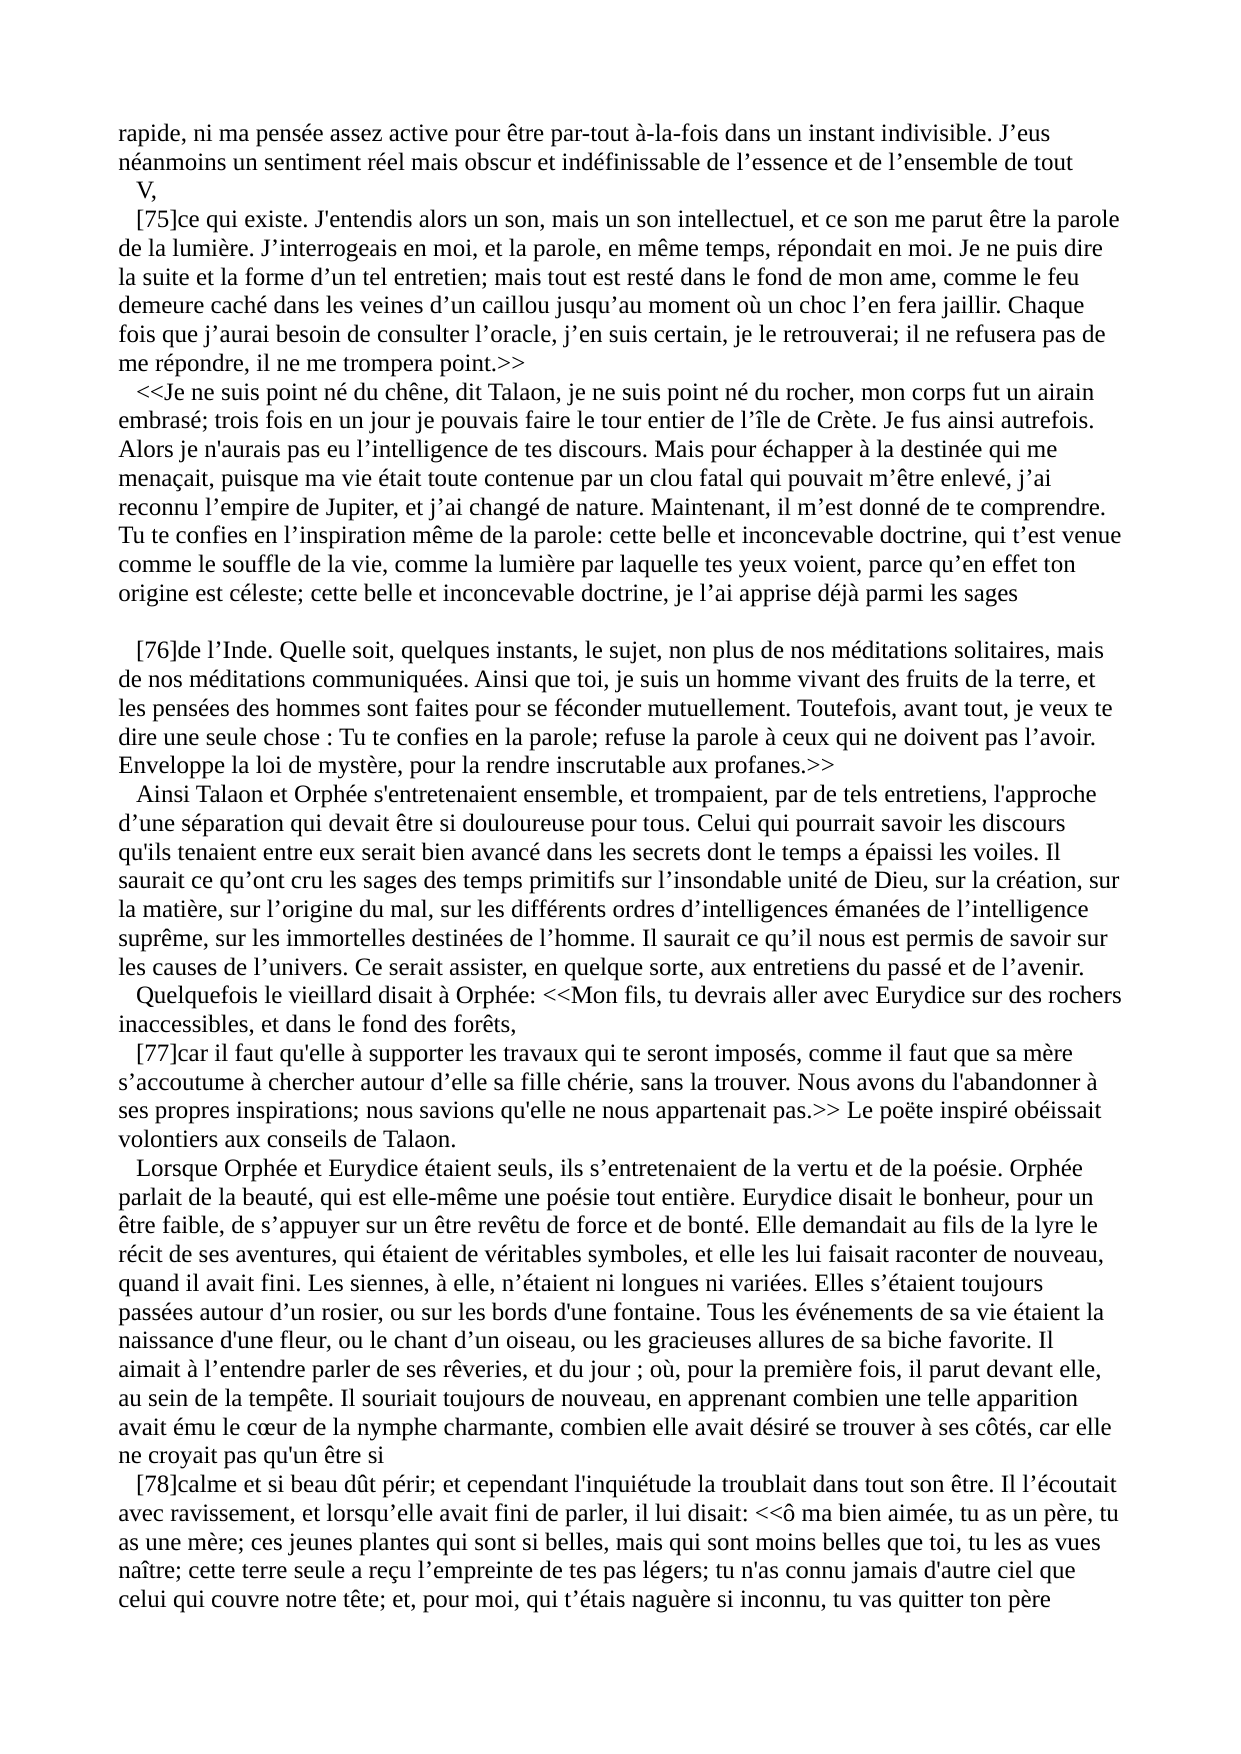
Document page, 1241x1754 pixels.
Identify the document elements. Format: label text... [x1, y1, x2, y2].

text [75]ce qui existe. J'entendis alors un son, mais un son intellectuel, et ce son me parut être la parole de la lumière. J’interrogeais en moi, et la parole, en même temps, répondait en moi. Je ne puis dire la suite et la forme d’un tel entretien; mais tout est resté dans le fond de mon ame, comme le feu demeure caché dans les veines d’un caillou jusqu’au moment où un choc l’en fera jaillir. Chaque fois que j’aurai besoin de consulter l’oracle, j’en suis certain, je le retrouverai; il ne refusera pas de me répondre, il ne me trompera point.>> [118, 204, 1122, 377]
text Quelquefois le vieillard disait à Orphée: <<Mon fils, tu devrais aller avec Eurydice sur des rochers inaccessibles, et dans le fond des forêts, [118, 981, 1122, 1038]
text rapide, ni ma pensée assez active pour être par-tout à-la-fois dans un instant indivisible. J’eus néanmoins un sentiment réel mais obscur et indéfinissable de l’essence et de l’ensemble de tout [118, 118, 1122, 176]
text [78]calme et si beau dût périr; et cependant l'inquiétude la troublait dans tout son être. Il l’écoutait avec ravissement, et lorsqu’elle avait fini de parler, il lui disait: <<ô ma bien aimée, tu as un père, tu as une mère; ces jeunes plantes qui sont si belles, mais qui sont moins belles que toi, tu les as vues naître; cette terre seule a reçu l’empreinte de tes pas légers; tu n'as connu jamais d'autre ciel que celui qui couvre notre tête; et, pour moi, qui t’étais naguère si inconnu, tu vas quitter ton père [118, 1469, 1122, 1613]
text [77]car il faut qu'elle à supporter les travaux qui te seront imposés, comme il faut que sa mère s’accoutume à chercher autour d’elle sa fille chérie, sans la trouver. Nous avons du l'abandonner à ses propres inspirations; nous savions qu'elle ne nous appartenait pas.>> Le poëte inspiré obéissait volontiers aux conseils de Talaon. [118, 1038, 1122, 1153]
text [76]de l’Inde. Quelle soit, quelques instants, le sujet, non plus de nos méditations solitaires, mais de nos méditations communiquées. Ainsi que toi, je suis un homme vivant des fruits de la terre, et les pensées des hommes sont faites pour se féconder mutuellement. Toutefois, avant tout, je veux te dire une seule chose : Tu te confies en la parole; refuse la parole à ceux qui ne doivent pas l’avoir. Enveloppe la loi de mystère, pour la rendre inscrutable aux profanes.>> [118, 636, 1122, 779]
text V, [118, 176, 1122, 204]
text Lorsque Orphée et Eurydice étaient seuls, ils s’entretenaient de la vertu et de la poésie. Orphée parlait de la beauté, qui est elle-même une poésie tout entière. Eurydice disait le bonheur, pour un être faible, de s’appuyer sur un être revêtu de force et de bonté. Elle demandait au fils de la lyre le récit de ses aventures, qui étaient de véritables symboles, et elle les lui faisait raconter de nouveau, quand il avait fini. Les siennes, à elle, n’étaient ni longues ni variées. Elles s’étaient toujours passées autour d’un rosier, ou sur les bords d'une fontaine. Tous les événements de sa vie étaient la naissance d'une fleur, ou le chant d’un oiseau, ou les gracieuses allures de sa biche favorite. Il aimait à l’entendre parler de ses rêveries, et du jour ; où, pour la première fois, il parut devant elle, au sein de la tempête. Il souriait toujours de nouveau, en apprenant combien une telle apparition avait ému le cœur de la nymphe charmante, combien elle avait désiré se trouver à ses côtés, car elle ne croyait pas qu'un être si [118, 1153, 1122, 1469]
text Ainsi Talaon et Orphée s'entretenaient ensemble, et trompaient, par de tels entretiens, l'approche d’une séparation qui devait être si douloureuse pour tous. Celui qui pourrait savoir les discours qu'ils tenaient entre eux serait bien avancé dans les secrets dont le temps a épaissi les voiles. Il saurait ce qu’ont cru les sages des temps primitifs sur l’insondable unité de Dieu, sur la création, sur la matière, sur l’origine du mal, sur les différents ordres d’intelligences émanées de l’intelligence suprême, sur les immortelles destinées de l’homme. Il saurait ce qu’il nous est permis de savoir sur les causes de l’univers. Ce serait assister, en quelque sorte, aux entretiens du passé et de l’avenir. [118, 779, 1122, 981]
text <<Je ne suis point né du chêne, dit Talaon, je ne suis point né du rocher, mon corps fut un airain embrasé; trois fois en un jour je pouvais faire le tour entier de l’île de Crète. Je fus ainsi autrefois. Alors je n'aurais pas eu l’intelligence de tes discours. Mais pour échapper à la destinée qui me menaçait, puisque ma vie était toute contenue par un clou fatal qui pouvait m’être enlevé, j’ai reconnu l’empire de Jupiter, et j’ai changé de nature. Maintenant, il m’est donné de te comprendre. Tu te confies en l’inspiration même de la parole: cette belle et inconcevable doctrine, qui t’est venue comme le souffle de la vie, comme la lumière par laquelle tes yeux voient, parce qu’en effet ton origine est céleste; cette belle et inconcevable doctrine, je l’ai apprise déjà parmi les sages [118, 377, 1122, 607]
